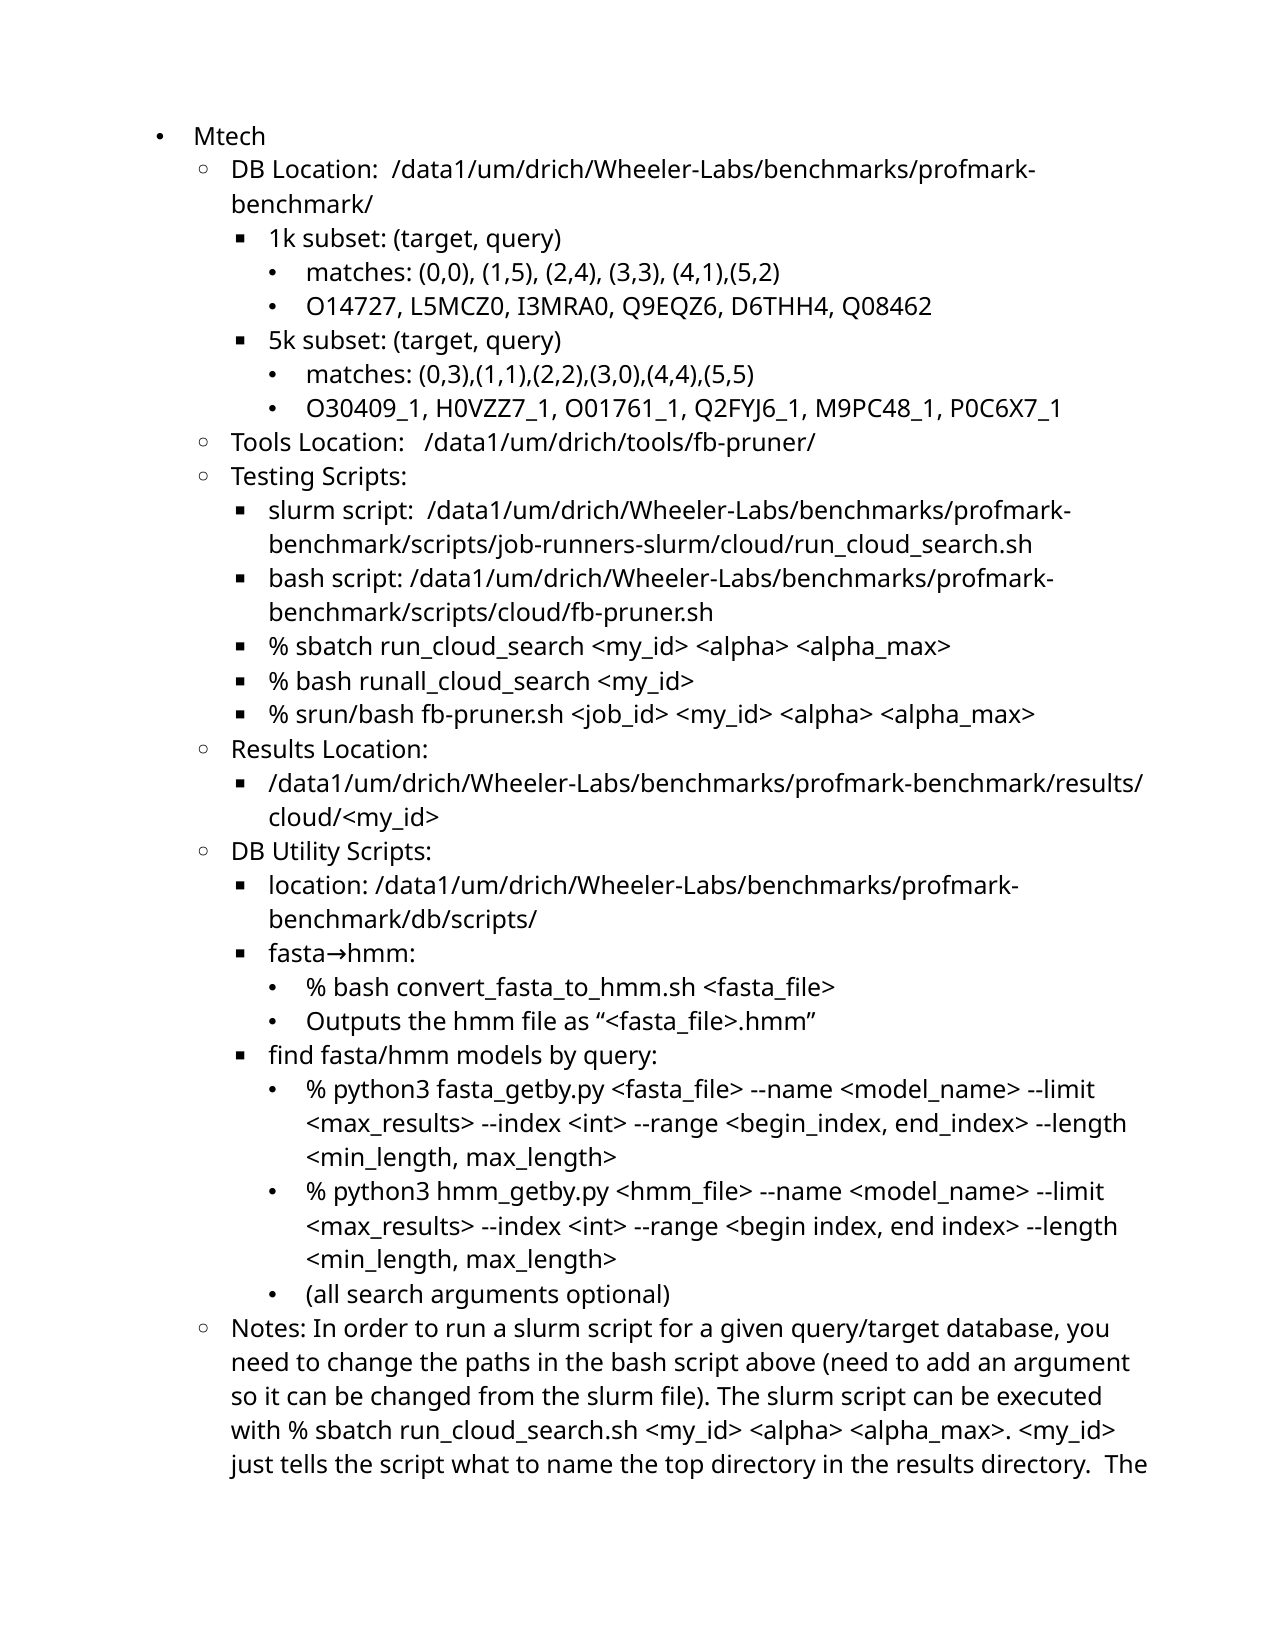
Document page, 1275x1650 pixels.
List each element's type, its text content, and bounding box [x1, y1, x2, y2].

list % bash convert_fasta_to_hmm.sh <fasta_file> [268, 970, 1157, 1004]
list O14727, L5MCZ0, I3MRA0, Q9EQZ6, D6THH4, Q08462 [268, 288, 1157, 322]
list Outputs the hmm file as “<fasta_file>.hmm” [268, 1004, 1157, 1038]
list Testing Scripts: [193, 459, 1157, 493]
list location: /data1/um/drich/Wheeler-Labs/benchmarks/profmark-benchmark/db/scripts/ [231, 867, 1157, 936]
list % python3 fasta_getby.py <fasta_file> --name <model_name> --limit <max_results> --index <int> --range <begin_index, end_index> --length <min_length, max_length> [268, 1072, 1157, 1174]
list slurm script: /data1/um/drich/Wheeler-Labs/benchmarks/profmark-benchmark/scripts/job-runners-slurm/cloud/run_cloud_search.sh [231, 493, 1157, 561]
list % srun/bash fb-pruner.sh <job_id> <my_id> <alpha> <alpha_max> [231, 697, 1157, 731]
list % python3 hmm_getby.py <hmm_file> --name <model_name> --limit <max_results> --index <int> --range <begin index, end index> --length <min_length, max_length> [268, 1174, 1157, 1276]
list 1k subset: (target, query) [231, 220, 1157, 254]
list DB Utility Scripts: [193, 833, 1157, 867]
list matches: (0,0), (1,5), (2,4), (3,3), (4,1),(5,2) [268, 254, 1157, 288]
list 5k subset: (target, query) [231, 322, 1157, 357]
list O30409_1, H0VZZ7_1, O01761_1, Q2FYJ6_1, M9PC48_1, P0C6X7_1 [268, 391, 1157, 425]
list bash script: /data1/um/drich/Wheeler-Labs/benchmarks/profmark-benchmark/scripts/cloud/fb-pruner.sh [231, 561, 1157, 629]
list Tools Location: /data1/um/drich/tools/fb-pruner/ [193, 425, 1157, 459]
list (all search arguments optional) [268, 1276, 1157, 1310]
list fasta→hmm: [231, 936, 1157, 970]
list Results Location: [193, 731, 1157, 765]
list Notes: In order to run a slurm script for a given query/target database, you need to change the paths in the bash script above (need to add an argument so it can be changed from the slurm file). The slurm script can be executed with % sbatch run_cloud_search.sh <my_id> <alpha> <alpha_max>. <my_id> just tells the script what to name the top directory in the results directory. The [193, 1310, 1157, 1481]
list % sbatch run_cloud_search <my_id> <alpha> <alpha_max> [231, 629, 1157, 663]
list % bash runall_cloud_search <my_id> [231, 663, 1157, 697]
list DB Location: /data1/um/drich/Wheeler-Labs/benchmarks/profmark-benchmark/ [193, 152, 1157, 220]
list Mtech [156, 118, 1157, 152]
list find fasta/hmm models by query: [231, 1038, 1157, 1072]
list /data1/um/drich/Wheeler-Labs/benchmarks/profmark-benchmark/results/cloud/<my_id> [231, 765, 1157, 833]
list matches: (0,3),(1,1),(2,2),(3,0),(4,4),(5,5) [268, 357, 1157, 391]
